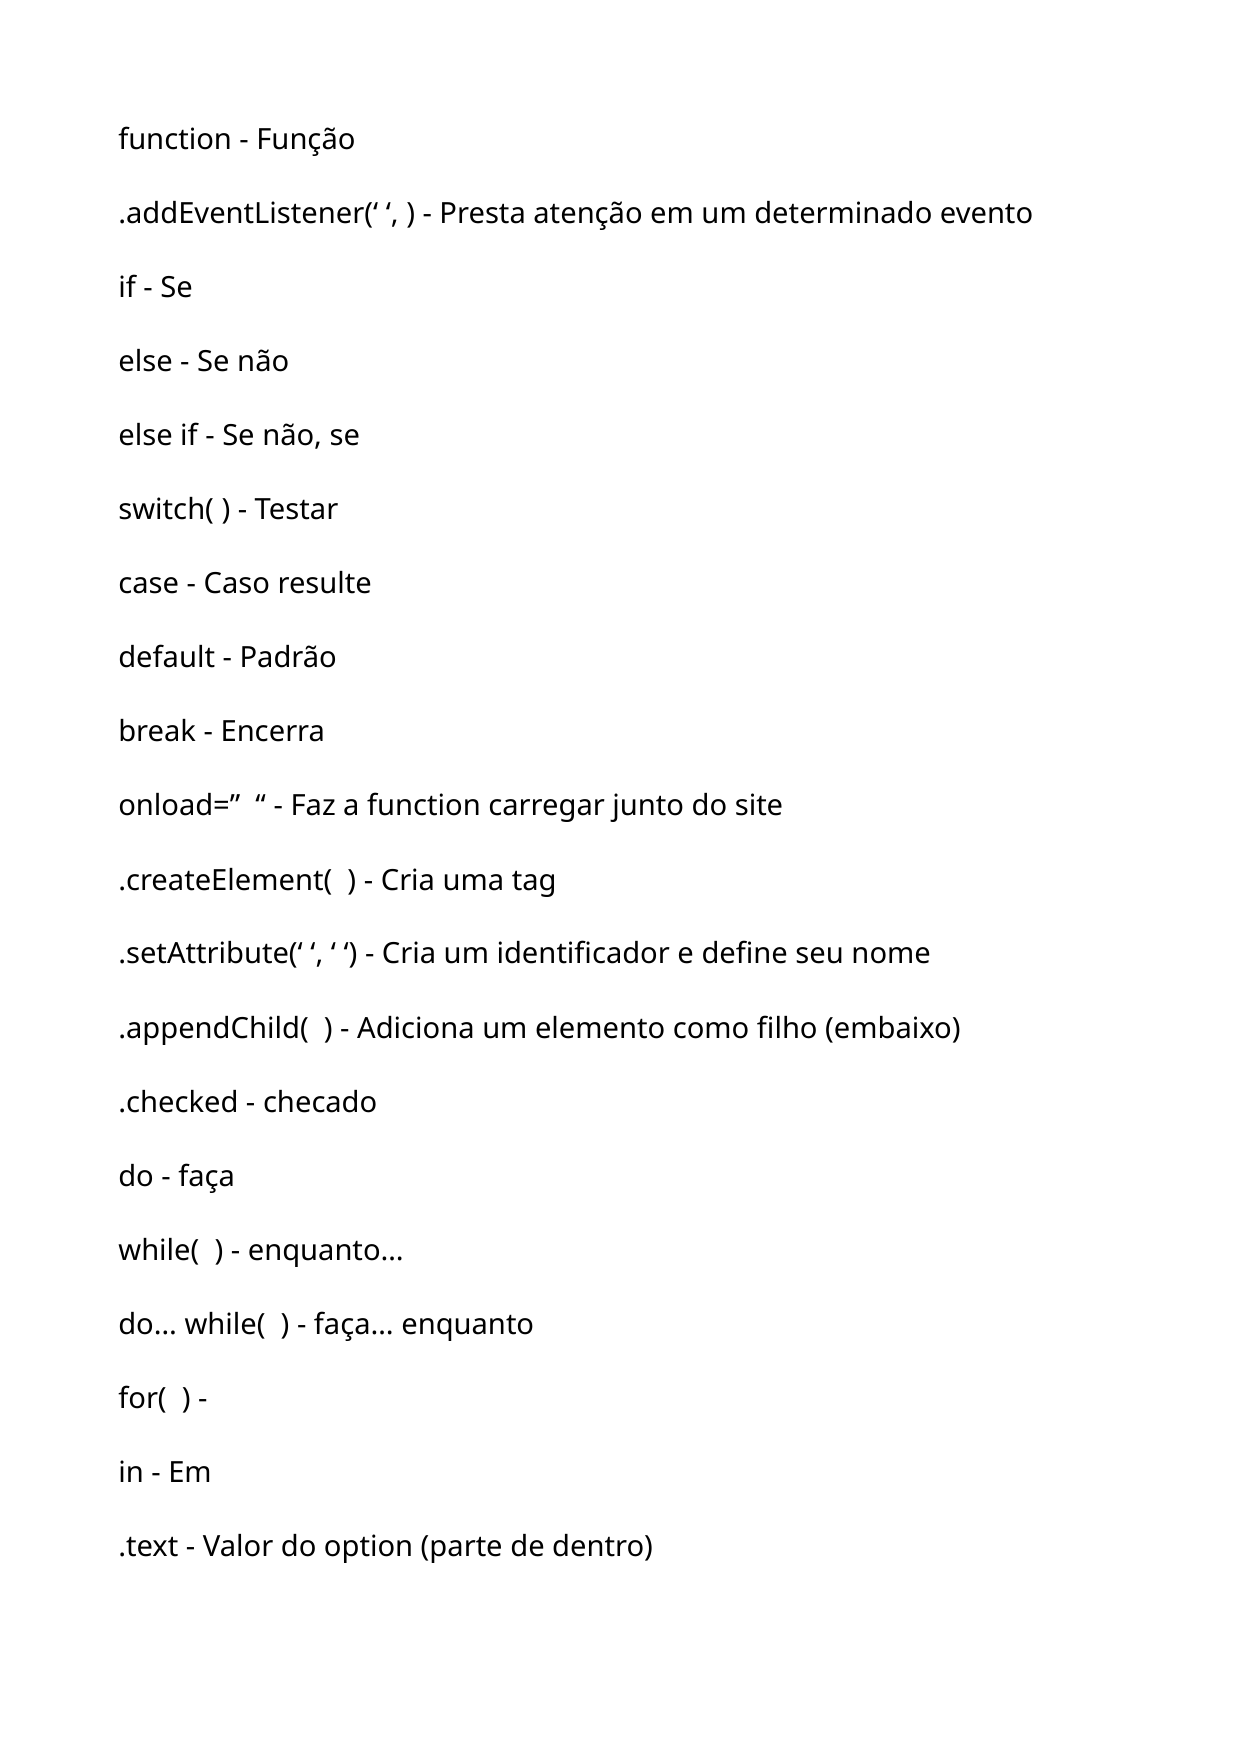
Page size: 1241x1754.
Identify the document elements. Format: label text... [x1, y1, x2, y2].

text break - Encerra [118, 711, 1122, 750]
text if - Se [118, 266, 1122, 306]
text switch( ) - Testar [118, 488, 1122, 528]
text .text - Valor do option (parte de dentro) [118, 1525, 1122, 1565]
text .createElement( ) - Cria uma tag [118, 859, 1122, 898]
text case - Caso resulte [118, 562, 1122, 602]
text for( ) - [118, 1377, 1122, 1417]
text in - Em [118, 1451, 1122, 1491]
text .appendChild( ) - Adiciona um elemento como filho (embaixo) [118, 1007, 1122, 1047]
text do - faça [118, 1155, 1122, 1195]
text do… while( ) - faça… enquanto [118, 1303, 1122, 1343]
text .addEventListener(‘ ‘, ) - Presta atenção em um determinado evento [118, 192, 1122, 232]
text onload=” “ - Faz a function carregar junto do site [118, 785, 1122, 824]
text default - Padrão [118, 637, 1122, 676]
text else - Se não [118, 340, 1122, 380]
text while( ) - enquanto… [118, 1229, 1122, 1269]
text .checked - checado [118, 1081, 1122, 1121]
text else if - Se não, se [118, 414, 1122, 454]
text function - Função [118, 118, 1122, 158]
text .setAttribute(‘ ‘, ‘ ‘) - Cria um identificador e define seu nome [118, 933, 1122, 972]
